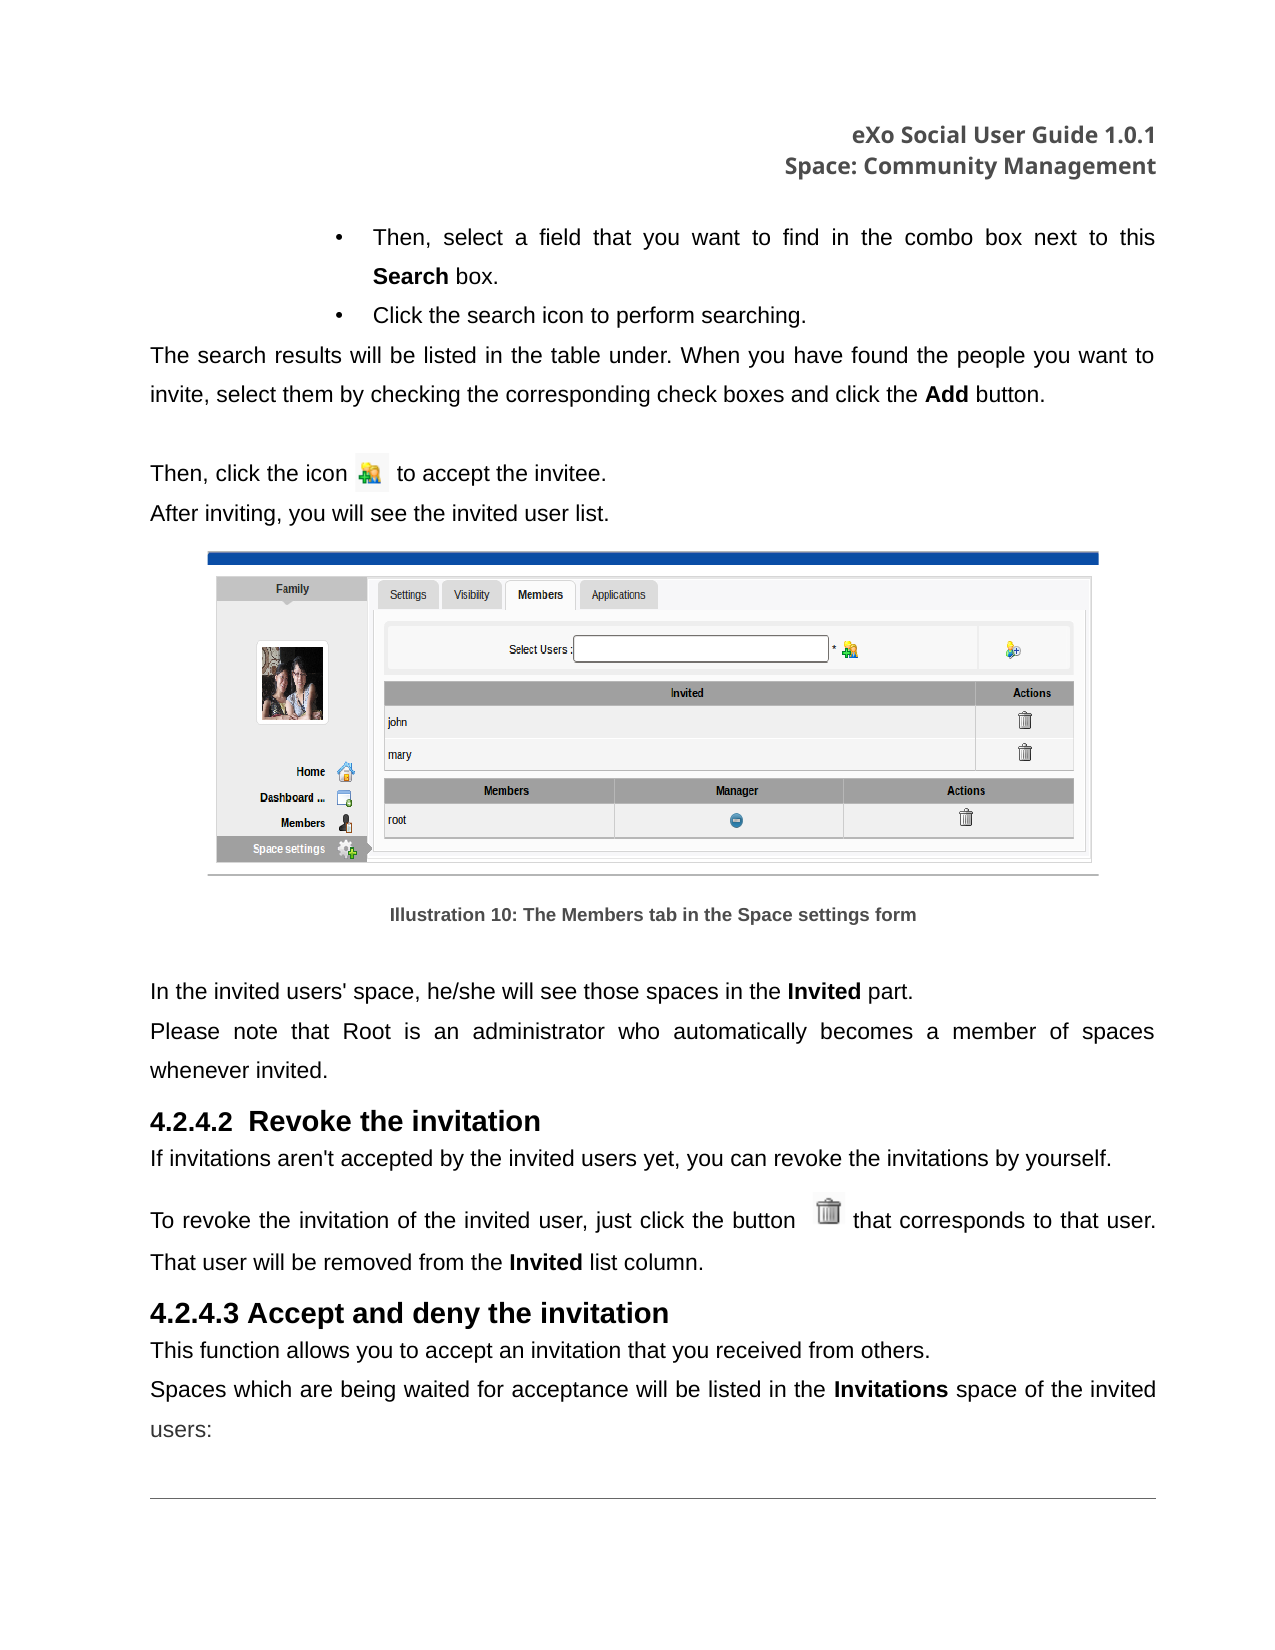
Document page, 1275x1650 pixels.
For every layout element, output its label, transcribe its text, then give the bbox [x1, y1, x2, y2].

text After inviting, you will see the invited user list. [150, 500, 1156, 526]
text The search results will be listed in the table under. When you have found the people you want to invite, select them by checking the corresponding check boxes and click the Add button. [150, 342, 1156, 408]
text This function allows you to accept an invitation that you received from others. [150, 1337, 1156, 1363]
text If invitations aren't accepted by the invited users yet, you can revoke the invitations by yourself. [150, 1145, 1156, 1172]
text Spaces which are being waited for acceptance will be listed in the Invitations space of the invited users: [150, 1376, 1156, 1442]
picture [207, 551, 1099, 876]
text Please note that Root is an administrator who automatically becomes a member of spaces whenever invited. [150, 1018, 1156, 1084]
list Click the search icon to perform searching. [335, 302, 1156, 329]
text In the invited users' space, he/she will see those spaces in the Invited part. [150, 978, 1156, 1005]
list Then, select a field that you want to find in the combo box next to this Search box. [335, 223, 1156, 289]
text Illustration 10: The Members tab in the Space settings form [208, 876, 1099, 926]
text Then, click the icon [150, 460, 355, 487]
text to accept the invitee. [390, 460, 1156, 487]
text To revoke the invitation of the invited user, just click the button that corresponds to that user. That user will be removed from the Invited list column. [150, 1185, 1156, 1275]
subtitle Revoke the invitation [150, 1104, 1156, 1138]
picture [355, 453, 390, 492]
subtitle Accept and deny the invitation [150, 1296, 1156, 1329]
picture [812, 1192, 846, 1229]
